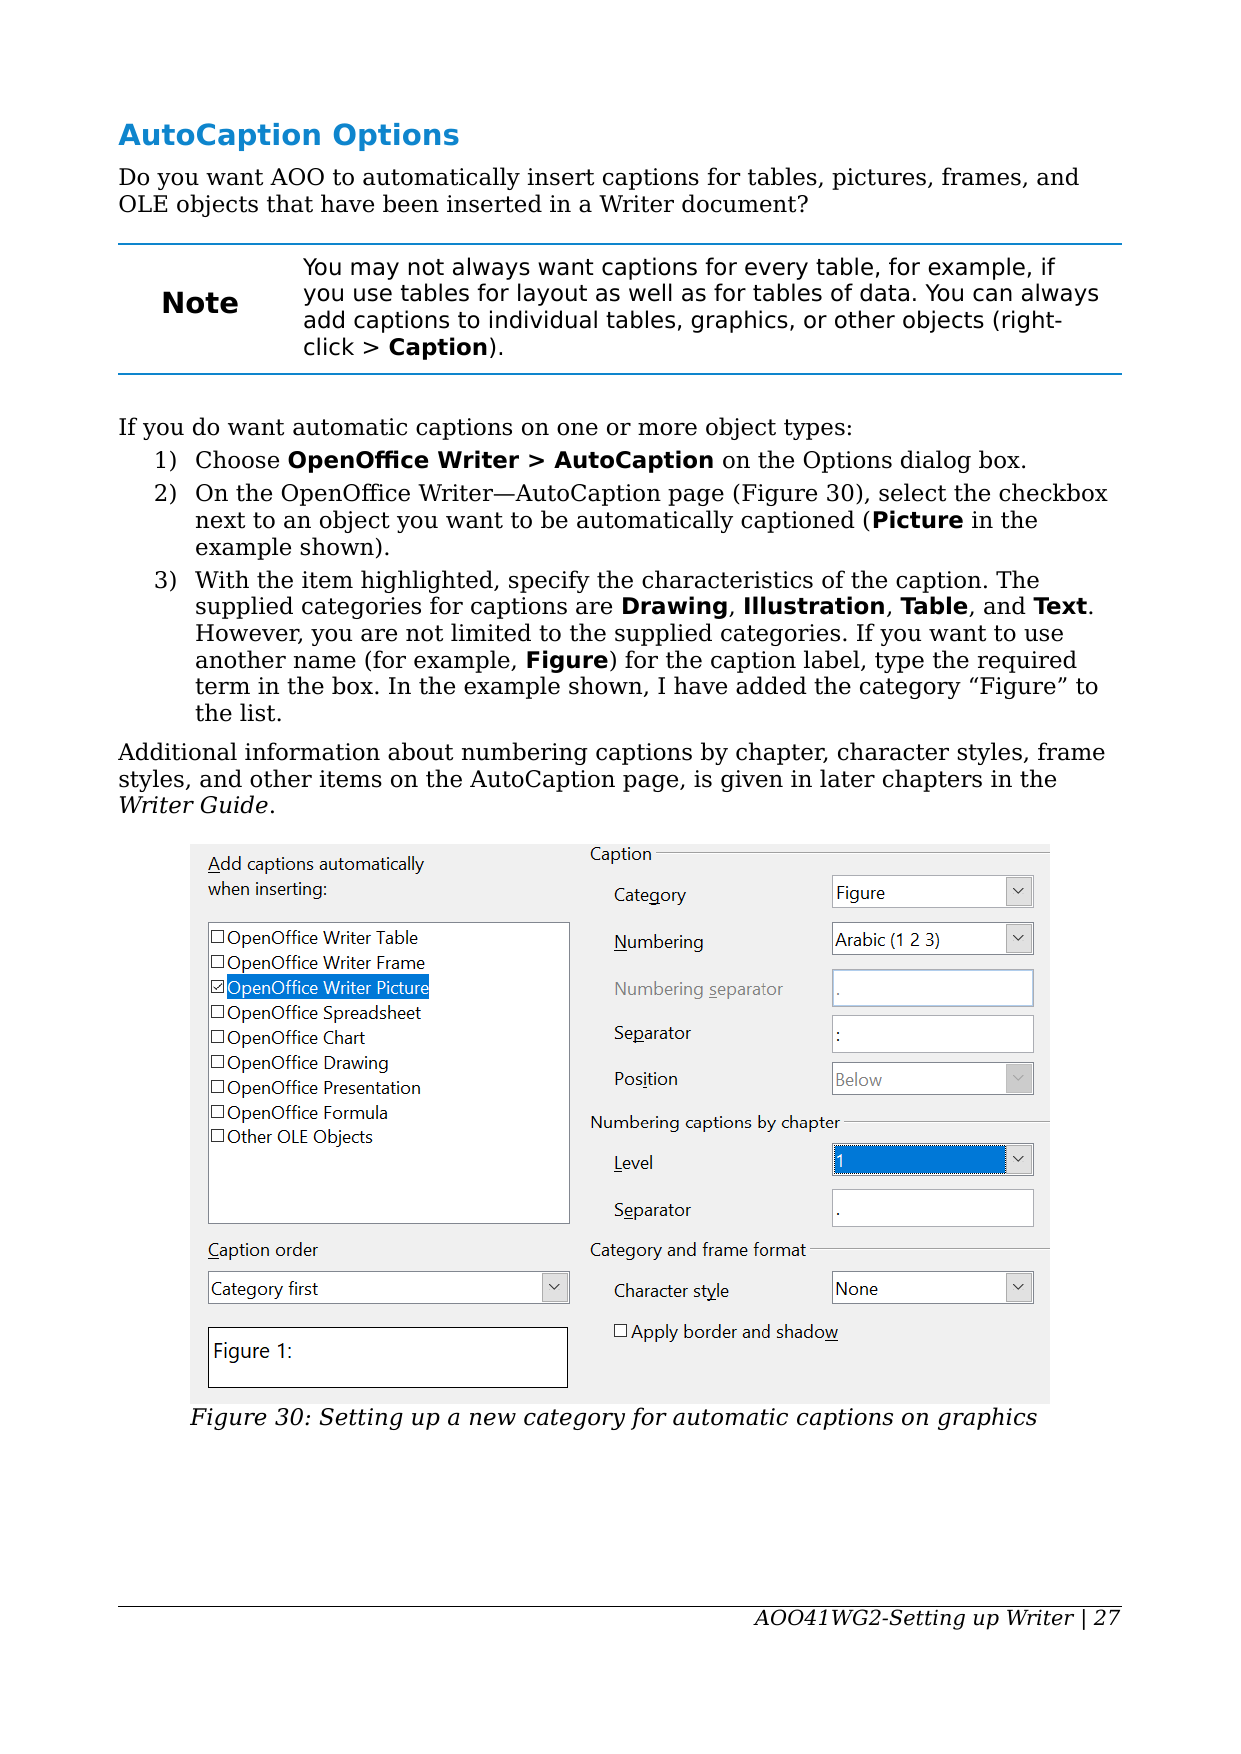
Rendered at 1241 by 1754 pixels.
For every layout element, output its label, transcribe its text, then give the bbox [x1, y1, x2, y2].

text Additional information about numbering captions by chapter, character styles, frame styles, and other items on the AutoCaption page, is given in later chapters in the Writer Guide. [118, 739, 1122, 819]
text Figure 30: Setting up a new category for automatic captions on graphics [190, 1404, 1050, 1431]
list With the item highlighted, specify the characteristics of the caption. The supplied categories for captions are Drawing, Illustration, Table, and Text. However, you are not limited to the supplied categories. If you want to use another name (for example, Figure) for the caption label, type the required term in the box. In the example shown, I have added the category “Figure” to the list. [177, 567, 1122, 727]
picture [190, 844, 1050, 1404]
text Do you want AOO to automatically insert captions for tables, pictures, frames, and OLE objects that have been inserted in a Writer document? [118, 164, 1122, 218]
list On the OpenOffice Writer—AutoCaption page (Figure 30), select the checkbox next to an object you want to be automatically captioned (Picture in the example shown). [177, 481, 1122, 561]
table_header You may not always want captions for every table, for example, if you use tables for layout as well as for tables of data. You can always add captions to individual tables, graphics, or other objects (right-click > Caption). [281, 245, 1122, 373]
table_header Note [118, 245, 281, 373]
subtitle AutoCaption Options [118, 118, 1122, 152]
list If you do want automatic captions on one or more object types: [118, 414, 1122, 441]
list Choose OpenOffice Writer > AutoCaption on the Options dialog box. [177, 448, 1122, 474]
